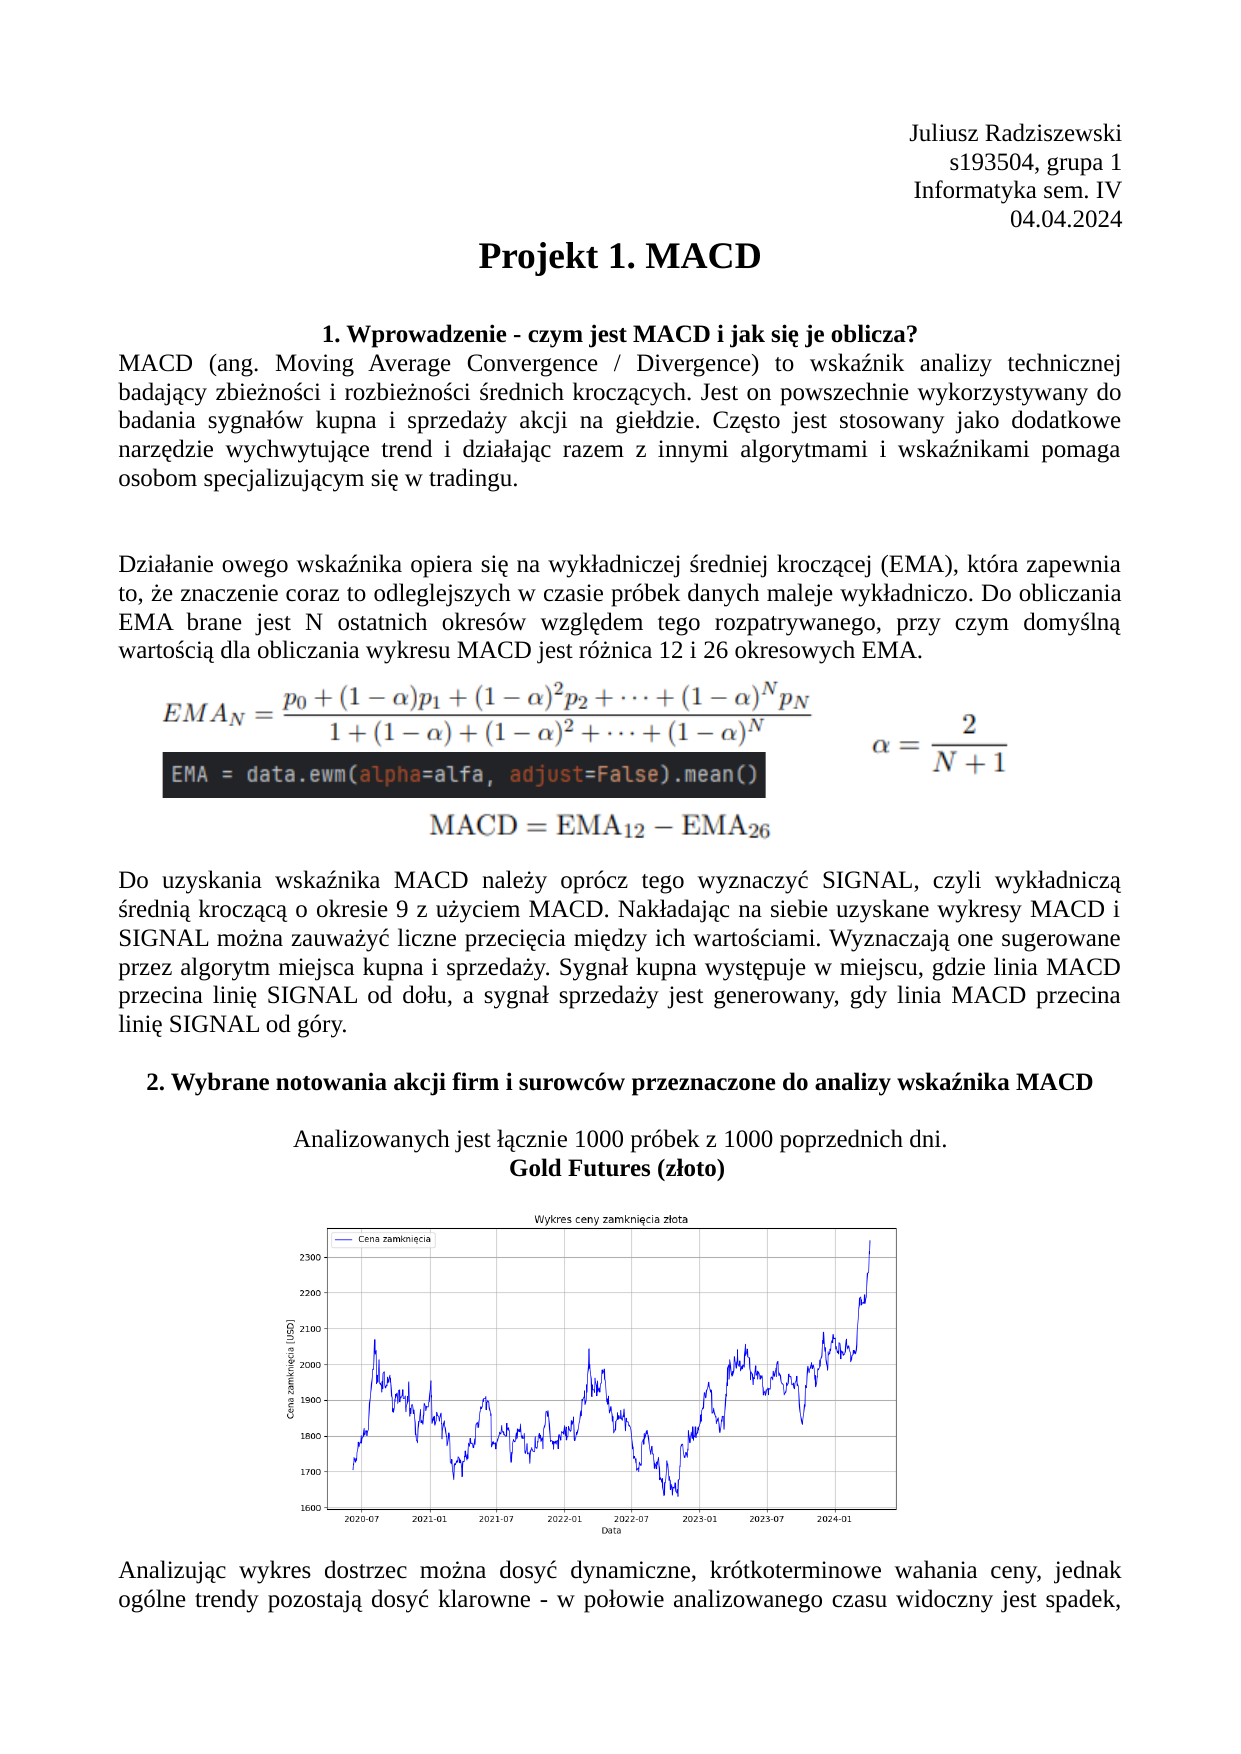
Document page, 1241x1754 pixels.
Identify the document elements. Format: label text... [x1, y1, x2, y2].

text Gold Futures (złoto) [118, 1153, 1122, 1182]
text 04.04.2024 [118, 204, 1122, 233]
text Analizowanych jest łącznie 1000 próbek z 1000 poprzednich dni. [118, 1124, 1122, 1153]
picture [866, 705, 1020, 783]
picture [162, 672, 814, 857]
text Juliusz Radziszewski [118, 118, 1122, 147]
text Informatyka sem. IV [118, 176, 1122, 204]
text Analizując wykres dostrzec można dosyć dynamiczne, krótkoterminowe wahania ceny, jednak ogólne trendy pozostają dosyć klarowne - w połowie analizowanego czasu widoczny jest spadek, [118, 1556, 1122, 1613]
text MACD (ang. Moving Average Convergence / Divergence) to wskaźnik analizy technicznej badający zbieżności i rozbieżności średnich kroczących. Jest on powszechnie wykorzystywany do badania sygnałów kupna i sprzedaży akcji na giełdzie. Często jest stosowany jako dodatkowe narzędzie wychwytujące trend i działając razem z innymi algorytmami i wskaźnikami pomaga osobom specjalizującym się w tradingu. [118, 348, 1122, 492]
picture [235, 1184, 969, 1549]
text 2. Wybrane notowania akcji firm i surowców przeznaczone do analizy wskaźnika MACD [118, 1067, 1122, 1096]
text Projekt 1. MACD [118, 233, 1122, 276]
text Do uzyskania wskaźnika MACD należy oprócz tego wyznaczyć SIGNAL, czyli wykładniczą średnią kroczącą o okresie 9 z użyciem MACD. Nakładając na siebie uzyskane wykresy MACD i SIGNAL można zauważyć liczne przecięcia między ich wartościami. Wyznaczają one sugerowane przez algorytm miejsca kupna i sprzedaży. Sygnał kupna występuje w miejscu, gdzie linia MACD przecina linię SIGNAL od dołu, a sygnał sprzedaży jest generowany, gdy linia MACD przecina linię SIGNAL od góry. [118, 866, 1122, 1038]
text 1. Wprowadzenie - czym jest MACD i jak się je oblicza? [118, 319, 1122, 348]
text s193504, grupa 1 [118, 147, 1122, 176]
text Działanie owego wskaźnika opiera się na wykładniczej średniej kroczącej (EMA), która zapewnia to, że znaczenie coraz to odleglejszych w czasie próbek danych maleje wykładniczo. Do obliczania EMA brane jest N ostatnich okresów względem tego rozpatrywanego, przy czym domyślną wartością dla obliczania wykresu MACD jest różnica 12 i 26 okresowych EMA. [118, 549, 1122, 664]
